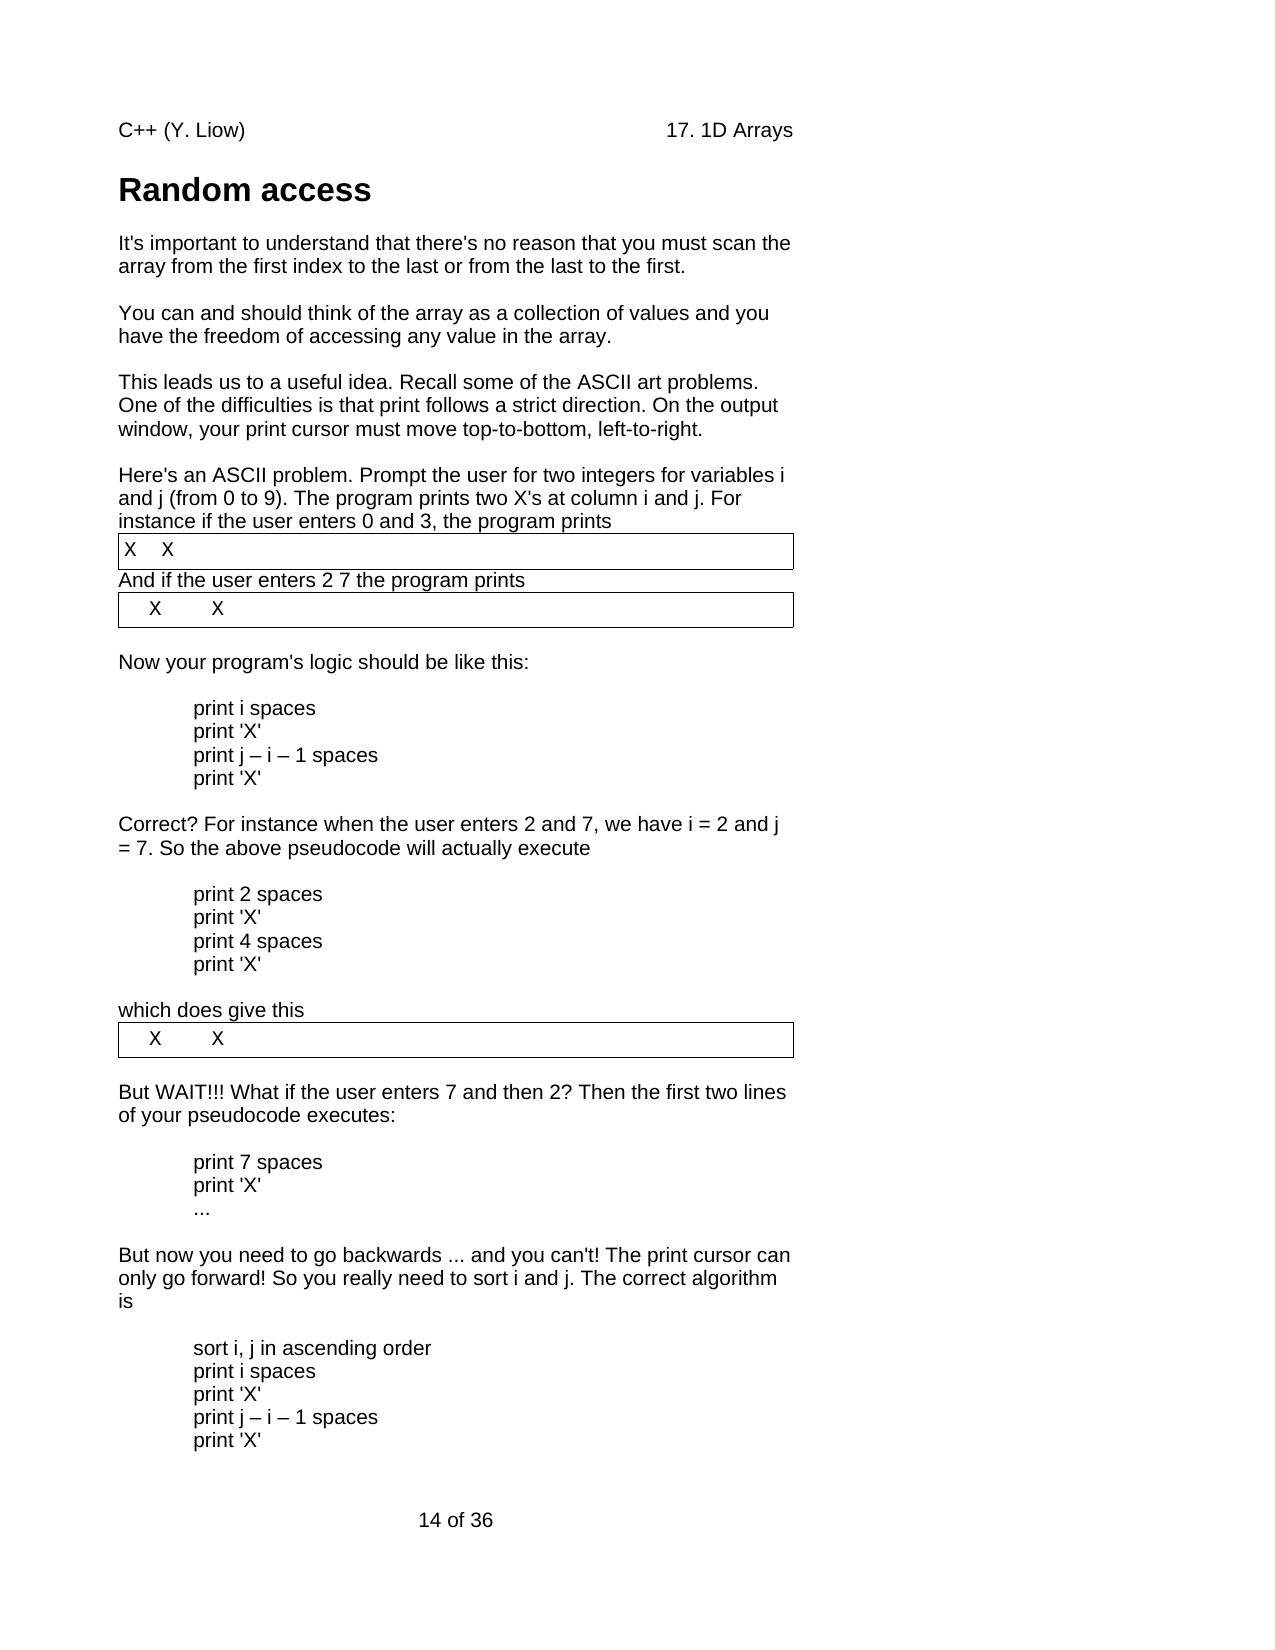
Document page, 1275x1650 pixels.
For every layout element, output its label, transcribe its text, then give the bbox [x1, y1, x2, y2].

text print 'X' [118, 767, 793, 790]
text print i spaces [118, 1359, 793, 1383]
text print i spaces [118, 697, 793, 720]
text Correct? For instance when the user enters 2 and 7, we have i = 2 and j = 7. So the above pseudocode will actually execute [118, 813, 793, 859]
text It's important to understand that there's no reason that you must scan the array from the first index to the last or from the last to the first. [118, 231, 793, 278]
text ... [118, 1197, 793, 1220]
text print 'X' [118, 1429, 793, 1452]
table_header X X [119, 593, 793, 627]
text print 4 spaces [118, 929, 793, 952]
text sort i, j in ascending order [118, 1336, 793, 1359]
text print 'X' [118, 720, 793, 743]
text But WAIT!!! What if the user enters 7 and then 2? Then the first two lines of your pseudocode executes: [118, 1081, 793, 1127]
text print 'X' [118, 906, 793, 929]
table_header X X [119, 534, 793, 568]
text You can and should think of the array as a collection of values and you have the freedom of accessing any value in the array. [118, 301, 793, 347]
table_header X X [119, 1023, 793, 1057]
text print 2 spaces [118, 883, 793, 906]
text print 'X' [118, 1173, 793, 1197]
text Here's an ASCII problem. Prompt the user for two integers for variables i and j (from 0 to 9). The program prints two X's at column i and j. For instance if the user enters 0 and 3, the program prints [118, 464, 793, 533]
text But now you need to go backwards ... and you can't! The print cursor can only go forward! So you really need to sort i and j. The correct algorithm is [118, 1243, 793, 1313]
text Random access [118, 171, 793, 208]
text print 'X' [118, 952, 793, 976]
text print 7 spaces [118, 1150, 793, 1173]
text print 'X' [118, 1383, 793, 1406]
text This leads us to a useful idea. Recall some of the ASCII art problems. One of the difficulties is that print follows a strict direction. On the output window, your print cursor must move top-to-bottom, left-to-right. [118, 371, 793, 440]
text which does give this [118, 999, 793, 1022]
text print j – i – 1 spaces [118, 743, 793, 767]
text And if the user enters 2 7 the program prints [118, 570, 793, 592]
text print j – i – 1 spaces [118, 1406, 793, 1429]
text Now your program's logic should be like this: [118, 650, 793, 674]
